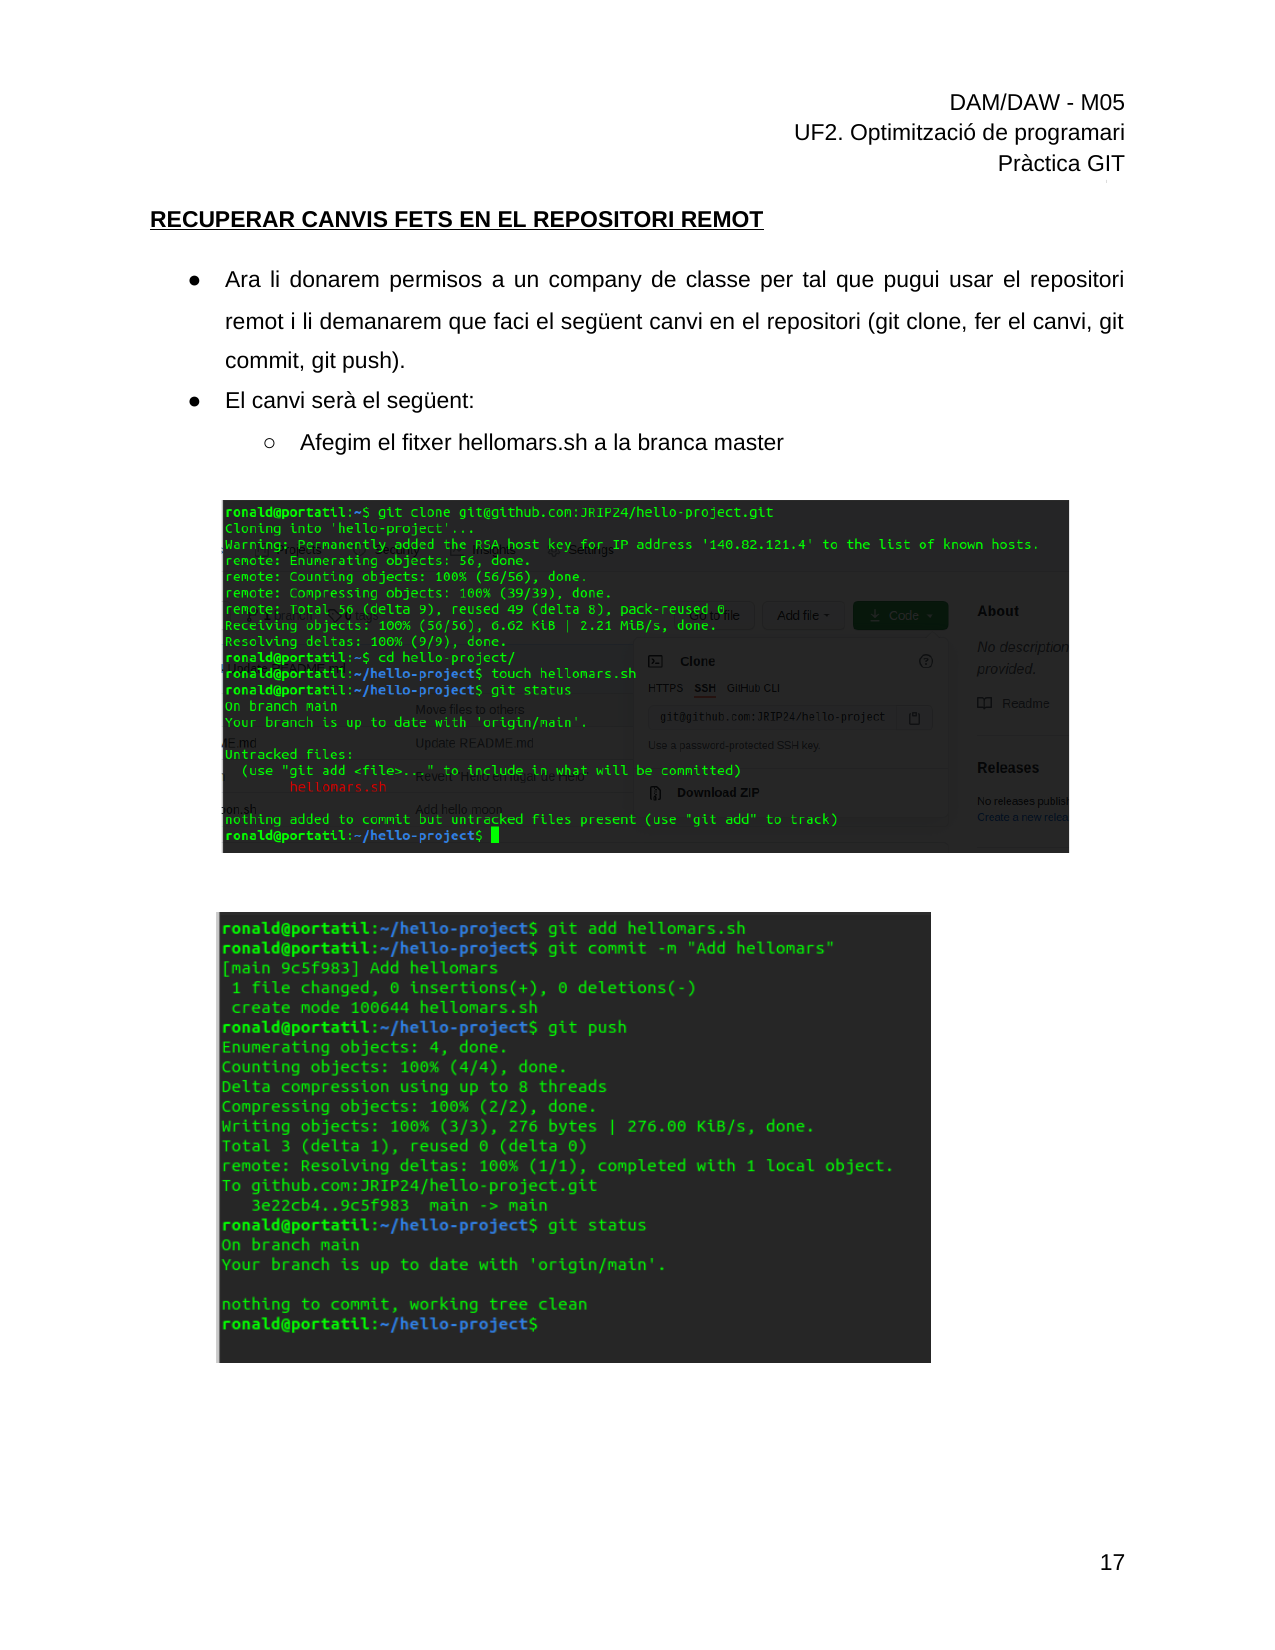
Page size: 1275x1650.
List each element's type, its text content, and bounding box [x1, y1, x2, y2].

text RECUPERAR CANVIS FETS EN EL REPOSITORI REMOT [150, 206, 1125, 232]
list Afegim el fitxer hellomars.sh a la branca master [262, 429, 1125, 456]
picture [216, 912, 931, 1363]
list El canvi serà el següent: [187, 387, 1125, 415]
list Ara li donarem permisos a un company de classe per tal que pugui usar el repositori remot i li demanarem que faci el següent canvi en el repositori (git clone, fer el canvi, git commit, git push). [187, 266, 1125, 374]
picture [221, 500, 1070, 853]
